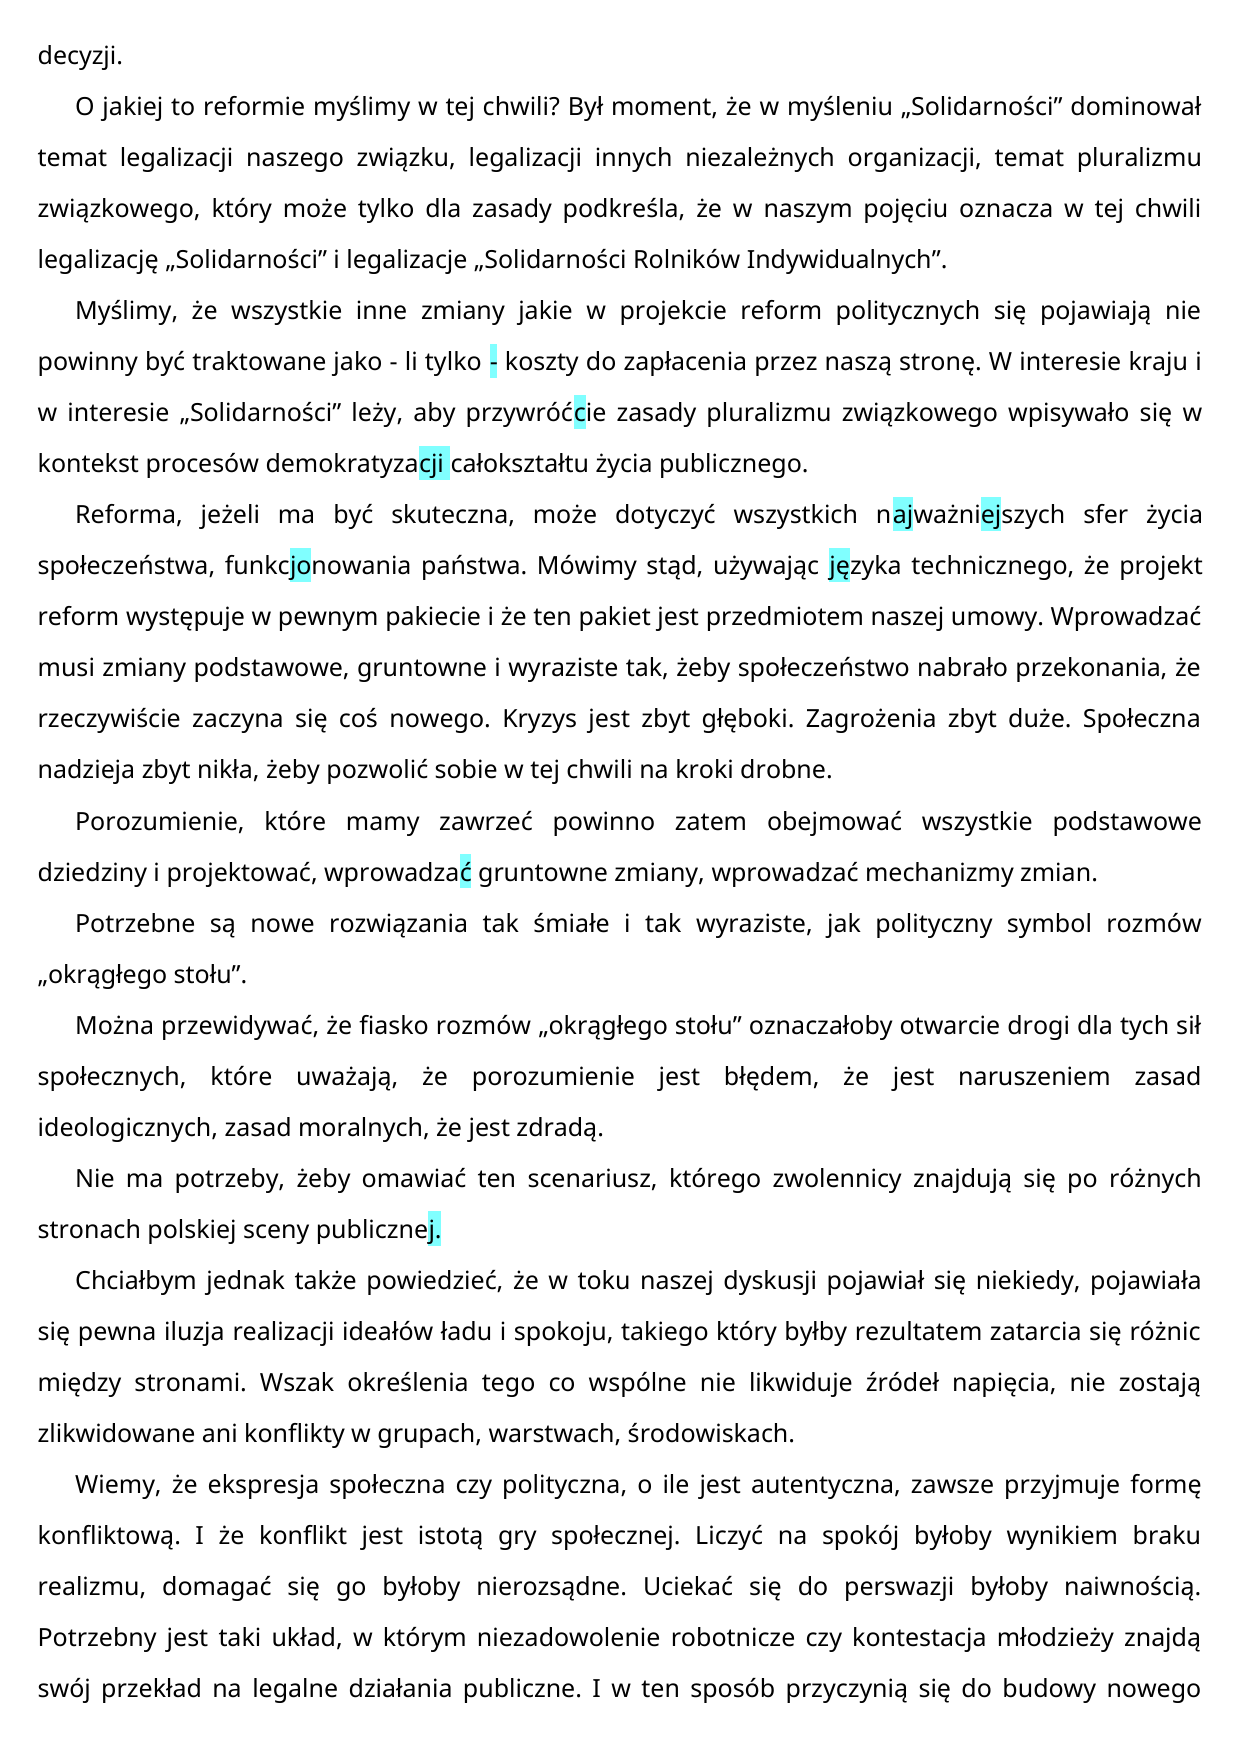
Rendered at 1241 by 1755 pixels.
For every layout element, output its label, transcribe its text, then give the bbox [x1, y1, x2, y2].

text Wiemy, że ekspresja społeczna czy polityczna, o ile jest autentyczna, zawsze przyjmuje formę konfliktową. I że konflikt jest istotą gry społecznej. Liczyć na spokój byłoby wynikiem braku realizmu, domagać się go byłoby nierozsądne. Uciekać się do perswazji byłoby naiwnością. Potrzebny jest taki układ, w którym niezadowolenie robotnicze czy kontestacja młodzieży znajdą swój przekład na legalne działania publiczne. I w ten sposób przyczynią się do budowy nowego [37, 1467, 1203, 1705]
text Reforma, jeżeli ma być skuteczna, może dotyczyć wszystkich najważniejszych sfer życia społeczeństwa, funkcjonowania państwa. Mówimy stąd, używając języka technicznego, że projekt reform występuje w pewnym pakiecie i że ten pakiet jest przedmiotem naszej umowy. Wprowadzać musi zmiany podstawowe, gruntowne i wyraziste tak, żeby społeczeństwo nabrało przekonania, że rzeczywiście zaczyna się coś nowego. Kryzys jest zbyt głęboki. Zagrożenia zbyt duże. Społeczna nadzieja zbyt nikła, żeby pozwolić sobie w tej chwili na kroki drobne. [37, 497, 1203, 786]
text Można przewidywać, że fiasko rozmów „okrągłego stołu” oznaczałoby otwarcie drogi dla tych sił społecznych, które uważają, że porozumienie jest błędem, że jest naruszeniem zasad ideologicznych, zasad moralnych, że jest zdradą. [37, 1007, 1203, 1143]
text O jakiej to reformie myślimy w tej chwili? Był moment, że w myśleniu „Solidarności” dominował temat legalizacji naszego związku, legalizacji innych niezależnych organizacji, temat pluralizmu związkowego, który może tylko dla zasady podkreśla, że w naszym pojęciu oznacza w tej chwili legalizację „Solidarności” i legalizacje „Solidarności Rolników Indywidualnych”. [37, 88, 1203, 276]
text Chciałbym jednak także powiedzieć, że w toku naszej dyskusji pojawiał się niekiedy, pojawiała się pewna iluzja realizacji ideałów ładu i spokoju, takiego który byłby rezultatem zatarcia się różnic między stronami. Wszak określenia tego co wspólne nie likwiduje źródeł napięcia, nie zostają zlikwidowane ani konflikty w grupach, warstwach, środowiskach. [37, 1262, 1203, 1450]
text Porozumienie, które mamy zawrzeć powinno zatem obejmować wszystkie podstawowe dziedziny i projektować, wprowadzać gruntowne zmiany, wprowadzać mechanizmy zmian. [37, 803, 1203, 888]
text Myślimy, że wszystkie inne zmiany jakie w projekcie reform politycznych się pojawiają nie powinny być traktowane jako - li tylko - koszty do zapłacenia przez naszą stronę. W interesie kraju i w interesie „Solidarności” leży, aby przywróćcie zasady pluralizmu związkowego wpisywało się w kontekst procesów demokratyzacji całokształtu życia publicznego. [37, 293, 1203, 480]
text Potrzebne są nowe rozwiązania tak śmiałe i tak wyraziste, jak polityczny symbol rozmów „okrągłego stołu”. [37, 905, 1203, 990]
text Nie ma potrzeby, żeby omawiać ten scenariusz, którego zwolennicy znajdują się po różnych stronach polskiej sceny publicznej. [37, 1160, 1203, 1246]
text decyzji. [37, 37, 1203, 72]
